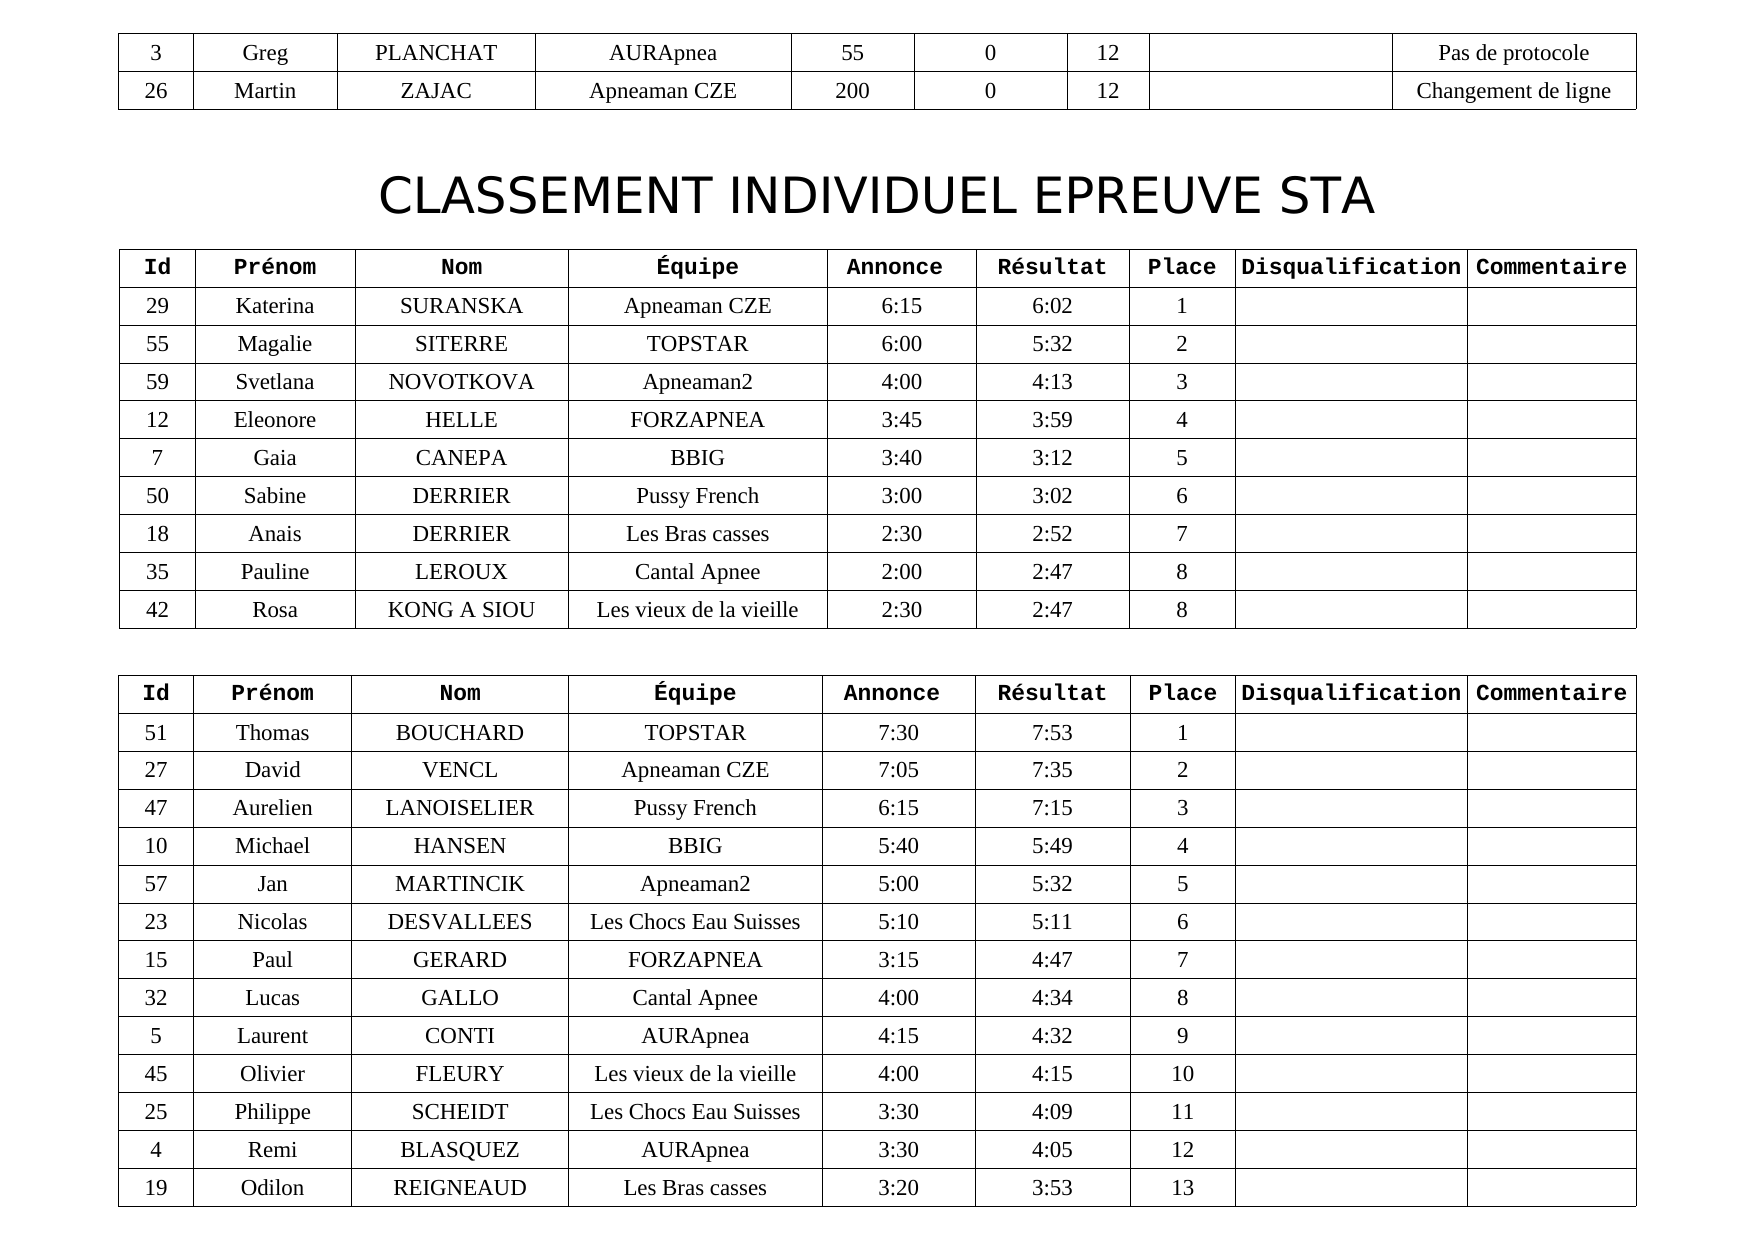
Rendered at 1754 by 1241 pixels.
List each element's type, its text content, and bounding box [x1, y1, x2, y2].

table_cell 4:47 [976, 941, 1130, 978]
table_cell [1468, 515, 1636, 552]
table_cell [1468, 326, 1636, 362]
table_cell [1236, 828, 1467, 864]
table_cell 3:15 [823, 941, 975, 978]
table_cell AURApnea [569, 1017, 822, 1054]
table_cell SCHEIDT [352, 1093, 568, 1130]
table_cell [1236, 439, 1467, 476]
table_cell 19 [119, 1169, 193, 1206]
table_cell [1468, 477, 1636, 514]
table_cell 4 [1130, 401, 1235, 438]
table_cell [1236, 979, 1467, 1016]
table_cell [1468, 904, 1636, 940]
table_cell 8 [1130, 553, 1235, 590]
table_cell MARTINCIK [352, 866, 568, 902]
table_cell [1468, 1131, 1636, 1168]
table_cell 4 [119, 1131, 193, 1168]
table_cell 10 [119, 828, 193, 864]
table_cell 5:49 [976, 828, 1130, 864]
table_cell 18 [120, 515, 195, 552]
table_cell [1468, 979, 1636, 1016]
table_cell 1 [1130, 288, 1235, 324]
table_cell Cantal Apnee [569, 553, 827, 590]
table_cell 29 [120, 288, 195, 324]
table_cell 10 [1131, 1055, 1235, 1092]
table_cell 59 [120, 364, 195, 400]
table_header Nom [356, 250, 568, 287]
table_cell Pauline [196, 553, 355, 590]
table_header Nom [352, 676, 568, 713]
table_cell 3:53 [976, 1169, 1130, 1206]
table_cell GALLO [352, 979, 568, 1016]
table_cell Pussy French [569, 477, 827, 514]
table_cell [1236, 591, 1467, 628]
table_cell 4:15 [823, 1017, 975, 1054]
table_cell 0 [915, 72, 1067, 109]
table_cell Les vieux de la vieille [569, 1055, 822, 1092]
table_cell Philippe [194, 1093, 351, 1130]
table_cell BBIG [569, 828, 822, 864]
table_cell 3:45 [828, 401, 976, 438]
table_cell 4:13 [977, 364, 1129, 400]
table_cell 7:53 [976, 714, 1130, 751]
table_header Place [1131, 676, 1235, 713]
table_cell CONTI [352, 1017, 568, 1054]
table_cell Remi [194, 1131, 351, 1168]
table_cell [1468, 790, 1636, 827]
table_cell 7 [1130, 515, 1235, 552]
table_cell 3:02 [977, 477, 1129, 514]
table_cell Apneaman2 [569, 866, 822, 902]
table_header Prénom [194, 676, 351, 713]
table_cell 3:00 [828, 477, 976, 514]
table_cell 26 [119, 72, 193, 109]
table_cell 4:00 [823, 1055, 975, 1092]
table_cell TOPSTAR [569, 714, 822, 751]
table_cell 7:15 [976, 790, 1130, 827]
table_cell 42 [120, 591, 195, 628]
table_cell 200 [792, 72, 914, 109]
table_cell [1236, 1131, 1467, 1168]
table_cell Les Bras casses [569, 515, 827, 552]
table_cell DERRIER [356, 477, 568, 514]
table_cell Apneaman CZE [569, 288, 827, 324]
table_cell Nicolas [194, 904, 351, 940]
table_cell 2 [1131, 752, 1235, 789]
table_cell Magalie [196, 326, 355, 362]
table_header Prénom [196, 250, 355, 287]
table_header Résultat [976, 676, 1130, 713]
table_cell 55 [120, 326, 195, 362]
table_cell 5 [1130, 439, 1235, 476]
table_cell Greg [194, 34, 337, 71]
table_cell 12 [1068, 72, 1149, 109]
table_cell [1468, 401, 1636, 438]
table_cell 3:30 [823, 1093, 975, 1130]
table_cell 5 [119, 1017, 193, 1054]
table_cell Thomas [194, 714, 351, 751]
table_cell Les Chocs Eau Suisses [569, 1093, 822, 1130]
table_cell DERRIER [356, 515, 568, 552]
table_cell 6 [1131, 904, 1235, 940]
table_cell Cantal Apnee [569, 979, 822, 1016]
table_cell BLASQUEZ [352, 1131, 568, 1168]
table_cell 4:34 [976, 979, 1130, 1016]
table_cell Aurelien [194, 790, 351, 827]
table_cell 7:05 [823, 752, 975, 789]
table_cell VENCL [352, 752, 568, 789]
table_header Id [120, 250, 195, 287]
table_cell AURApnea [569, 1131, 822, 1168]
table_cell 27 [119, 752, 193, 789]
table_header Commentaire [1468, 250, 1636, 287]
table_header Annonce [828, 250, 976, 287]
table_cell Katerina [196, 288, 355, 324]
table_cell 1 [1131, 714, 1235, 751]
table_cell 6:02 [977, 288, 1129, 324]
text CLASSEMENT INDIVIDUEL EPREUVE STA [118, 167, 1636, 226]
table_cell 2:30 [828, 591, 976, 628]
table_cell [1236, 941, 1467, 978]
table_cell 35 [120, 553, 195, 590]
table_cell ZAJAC [338, 72, 535, 109]
table_cell BBIG [569, 439, 827, 476]
table_cell [1236, 904, 1467, 940]
table_cell SITERRE [356, 326, 568, 362]
table_cell 3:30 [823, 1131, 975, 1168]
table_cell [1236, 1093, 1467, 1130]
table_cell 5:32 [976, 866, 1130, 902]
table_cell 5:00 [823, 866, 975, 902]
table_cell DESVALLEES [352, 904, 568, 940]
table_cell Olivier [194, 1055, 351, 1092]
table_cell Svetlana [196, 364, 355, 400]
table_cell Pussy French [569, 790, 822, 827]
table_cell [1236, 1017, 1467, 1054]
table_header Disqualification [1236, 250, 1467, 287]
table_cell [1236, 401, 1467, 438]
table_cell 3:40 [828, 439, 976, 476]
table_cell [1468, 714, 1636, 751]
table_cell [1468, 1093, 1636, 1130]
table_header Équipe [569, 676, 822, 713]
table_cell [1468, 1169, 1636, 1206]
table_cell 2 [1130, 326, 1235, 362]
table_cell CANEPA [356, 439, 568, 476]
table_cell 8 [1131, 979, 1235, 1016]
table_cell 23 [119, 904, 193, 940]
table_cell [1468, 364, 1636, 400]
table_cell 7 [1131, 941, 1235, 978]
table_cell GERARD [352, 941, 568, 978]
table_cell LEROUX [356, 553, 568, 590]
table_cell LANOISELIER [352, 790, 568, 827]
table_cell 51 [119, 714, 193, 751]
table_cell TOPSTAR [569, 326, 827, 362]
table_cell Rosa [196, 591, 355, 628]
table_cell REIGNEAUD [352, 1169, 568, 1206]
table_cell [1468, 866, 1636, 902]
table_cell [1468, 1055, 1636, 1092]
table_cell Changement de ligne [1393, 72, 1636, 109]
table_cell Gaia [196, 439, 355, 476]
table_cell 2:30 [828, 515, 976, 552]
table_cell Michael [194, 828, 351, 864]
table_cell 4:00 [823, 979, 975, 1016]
table_cell 4 [1131, 828, 1235, 864]
table_header Annonce [823, 676, 975, 713]
table_cell [1468, 288, 1636, 324]
table_cell 3:59 [977, 401, 1129, 438]
table_cell 6 [1130, 477, 1235, 514]
table_cell 15 [119, 941, 193, 978]
table_cell Martin [194, 72, 337, 109]
table_cell 12 [1068, 34, 1149, 71]
table_cell Les vieux de la vieille [569, 591, 827, 628]
table_cell NOVOTKOVA [356, 364, 568, 400]
table_cell [1468, 941, 1636, 978]
table_cell 4:00 [828, 364, 976, 400]
table_cell 3 [1131, 790, 1235, 827]
table_cell 7 [120, 439, 195, 476]
table_header Équipe [569, 250, 827, 287]
table_cell Eleonore [196, 401, 355, 438]
table_cell [1236, 553, 1467, 590]
table_cell 6:00 [828, 326, 976, 362]
table_cell Paul [194, 941, 351, 978]
table_cell 45 [119, 1055, 193, 1092]
table_cell [1236, 326, 1467, 362]
table_cell 6:15 [828, 288, 976, 324]
table_cell Pas de protocole [1393, 34, 1636, 71]
table_cell [1150, 34, 1392, 71]
table_cell 3 [1130, 364, 1235, 400]
table_header Disqualification [1236, 676, 1467, 713]
table_cell Apneaman CZE [536, 72, 791, 109]
table_cell [1468, 591, 1636, 628]
table_cell 4:09 [976, 1093, 1130, 1130]
table_cell [1236, 477, 1467, 514]
table_header Commentaire [1468, 676, 1636, 713]
table_cell [1236, 1169, 1467, 1206]
table_cell [1236, 364, 1467, 400]
table_header Id [119, 676, 193, 713]
table_cell 4:15 [976, 1055, 1130, 1092]
table_cell 9 [1131, 1017, 1235, 1054]
table_cell 2:52 [977, 515, 1129, 552]
table_cell KONG A SIOU [356, 591, 568, 628]
table_cell David [194, 752, 351, 789]
table_cell HANSEN [352, 828, 568, 864]
table_cell 7:30 [823, 714, 975, 751]
table_cell SURANSKA [356, 288, 568, 324]
table_cell [1468, 439, 1636, 476]
table_cell [1236, 1055, 1467, 1092]
table_cell Laurent [194, 1017, 351, 1054]
table_cell 6:15 [823, 790, 975, 827]
table_cell Sabine [196, 477, 355, 514]
table_cell [1236, 752, 1467, 789]
table_cell 5:32 [977, 326, 1129, 362]
table_cell 47 [119, 790, 193, 827]
table_cell Les Chocs Eau Suisses [569, 904, 822, 940]
table_cell 2:47 [977, 591, 1129, 628]
table_cell Apneaman2 [569, 364, 827, 400]
table_cell 8 [1130, 591, 1235, 628]
table_cell 12 [1131, 1131, 1235, 1168]
table_cell 55 [792, 34, 914, 71]
table_cell HELLE [356, 401, 568, 438]
table_cell 12 [120, 401, 195, 438]
table_cell 5 [1131, 866, 1235, 902]
table_cell [1150, 72, 1392, 109]
table_cell Lucas [194, 979, 351, 1016]
table_cell 3 [119, 34, 193, 71]
table_header Résultat [977, 250, 1129, 287]
table_cell [1468, 752, 1636, 789]
table_cell 4:05 [976, 1131, 1130, 1168]
table_cell 3:12 [977, 439, 1129, 476]
table_cell BOUCHARD [352, 714, 568, 751]
table_cell [1236, 714, 1467, 751]
table_cell 2:47 [977, 553, 1129, 590]
table_cell 25 [119, 1093, 193, 1130]
table_cell FLEURY [352, 1055, 568, 1092]
table_cell AURApnea [536, 34, 791, 71]
table_cell 57 [119, 866, 193, 902]
table_header Place [1130, 250, 1235, 287]
table_cell [1468, 1017, 1636, 1054]
table_cell [1236, 515, 1467, 552]
table_cell [1236, 790, 1467, 827]
table_cell 0 [915, 34, 1067, 71]
table_cell [1236, 288, 1467, 324]
table_cell FORZAPNEA [569, 941, 822, 978]
table_cell [1468, 828, 1636, 864]
table_cell 32 [119, 979, 193, 1016]
table_cell 50 [120, 477, 195, 514]
table_cell 5:10 [823, 904, 975, 940]
table_cell 11 [1131, 1093, 1235, 1130]
table_cell Les Bras casses [569, 1169, 822, 1206]
table_cell 4:32 [976, 1017, 1130, 1054]
table_cell 2:00 [828, 553, 976, 590]
table_cell [1236, 866, 1467, 902]
table_cell 7:35 [976, 752, 1130, 789]
table_cell Anais [196, 515, 355, 552]
table_cell 13 [1131, 1169, 1235, 1206]
table_cell Odilon [194, 1169, 351, 1206]
table_cell PLANCHAT [338, 34, 535, 71]
table_cell Jan [194, 866, 351, 902]
table_cell 5:11 [976, 904, 1130, 940]
table_cell 5:40 [823, 828, 975, 864]
table_cell 3:20 [823, 1169, 975, 1206]
table_cell Apneaman CZE [569, 752, 822, 789]
table_cell FORZAPNEA [569, 401, 827, 438]
table_cell [1468, 553, 1636, 590]
